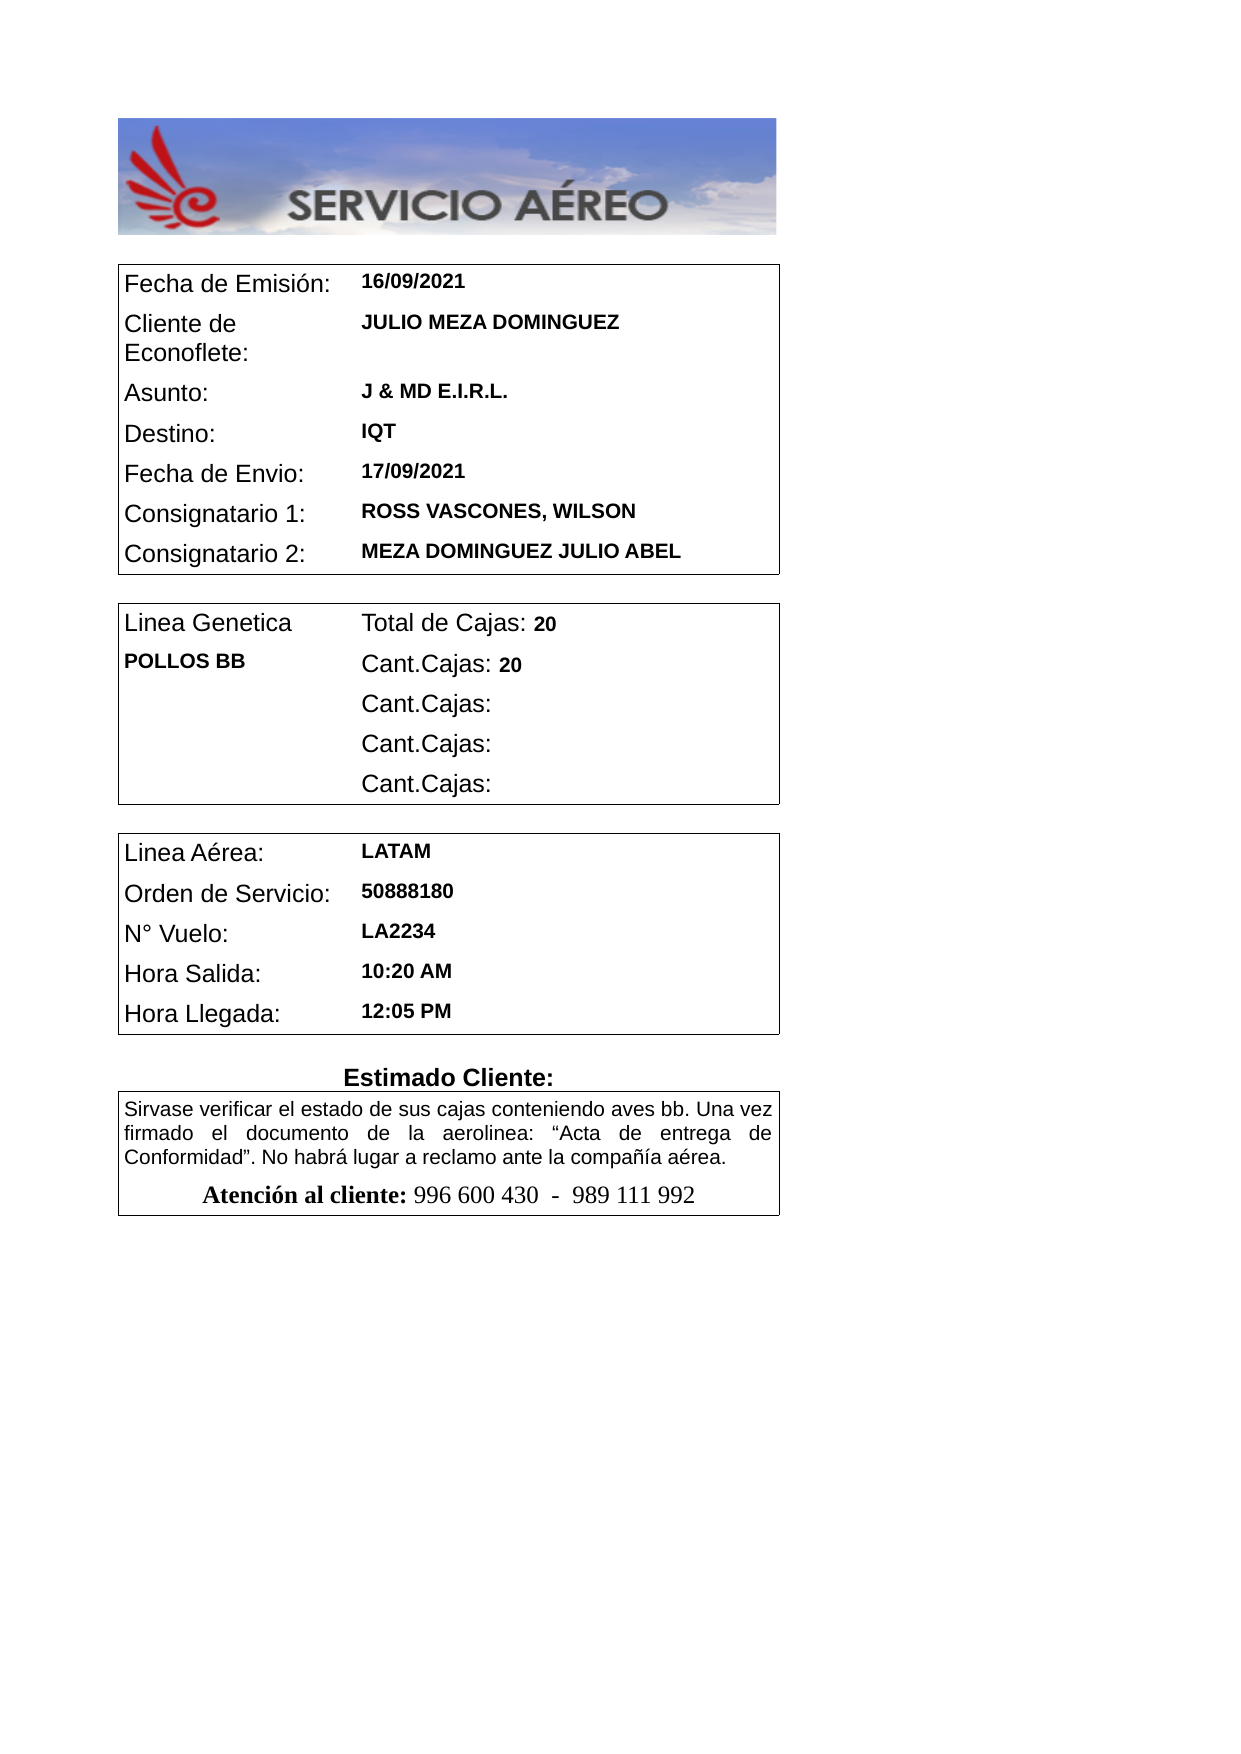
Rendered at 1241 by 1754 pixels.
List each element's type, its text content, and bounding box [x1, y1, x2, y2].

table_header Fecha de Emisión: [119, 265, 356, 304]
table_cell Hora Llegada: [119, 994, 356, 1034]
table_cell Atención al cliente: 996 600 430 - 989 111 992 [119, 1175, 779, 1215]
table_cell J & MD E.I.R.L. [356, 373, 779, 413]
table_cell ROSS VASCONES, WILSON [356, 493, 779, 533]
table_cell 50888180 [356, 873, 779, 913]
picture [118, 118, 777, 235]
table_cell [119, 764, 356, 804]
table_cell Estimado Cliente: [118, 1035, 779, 1091]
table_header 16/09/2021 [356, 265, 779, 304]
table_cell LA2234 [356, 913, 779, 953]
table_cell Consignatario 2: [119, 534, 356, 574]
table_cell LATAM [356, 834, 779, 873]
table_cell JULIO MEZA DOMINGUEZ [356, 304, 779, 373]
table_cell Destino: [119, 413, 356, 453]
table_cell [118, 805, 356, 833]
table_cell Sirvase verificar el estado de sus cajas conteniendo aves bb. Una vez firmado el documento de la aerolinea: “Acta de entrega de Conformidad”. No habrá lugar a reclamo ante la compañía aérea. [119, 1092, 779, 1175]
table_cell Consignatario 1: [119, 493, 356, 533]
table_cell Cant.Cajas: [356, 683, 779, 723]
table_cell Fecha de Envio: [119, 453, 356, 493]
table_cell Linea Aérea: [119, 834, 356, 873]
table_cell [119, 723, 356, 763]
table_cell Cant.Cajas: [356, 723, 779, 763]
table_cell Orden de Servicio: [119, 873, 356, 913]
table_cell Cant.Cajas: [356, 764, 779, 804]
table_cell [119, 683, 356, 723]
table_cell IQT [356, 413, 779, 453]
table_cell [118, 575, 356, 603]
table_cell Hora Salida: [119, 953, 356, 993]
table_cell POLLOS BB [119, 643, 356, 683]
table_cell Asunto: [119, 373, 356, 413]
table_cell Total de Cajas: 20 [356, 604, 779, 643]
table_cell Cliente de Econoflete: [119, 304, 356, 373]
table_cell N° Vuelo: [119, 913, 356, 953]
table_cell 17/09/2021 [356, 453, 779, 493]
table_cell Linea Genetica [119, 604, 356, 643]
table_cell 10:20 AM [356, 953, 779, 993]
table_cell 12:05 PM [356, 994, 779, 1034]
table_cell MEZA DOMINGUEZ JULIO ABEL [356, 534, 779, 574]
table_cell [356, 805, 779, 833]
table_cell Cant.Cajas: 20 [356, 643, 779, 683]
table_cell [356, 575, 779, 603]
